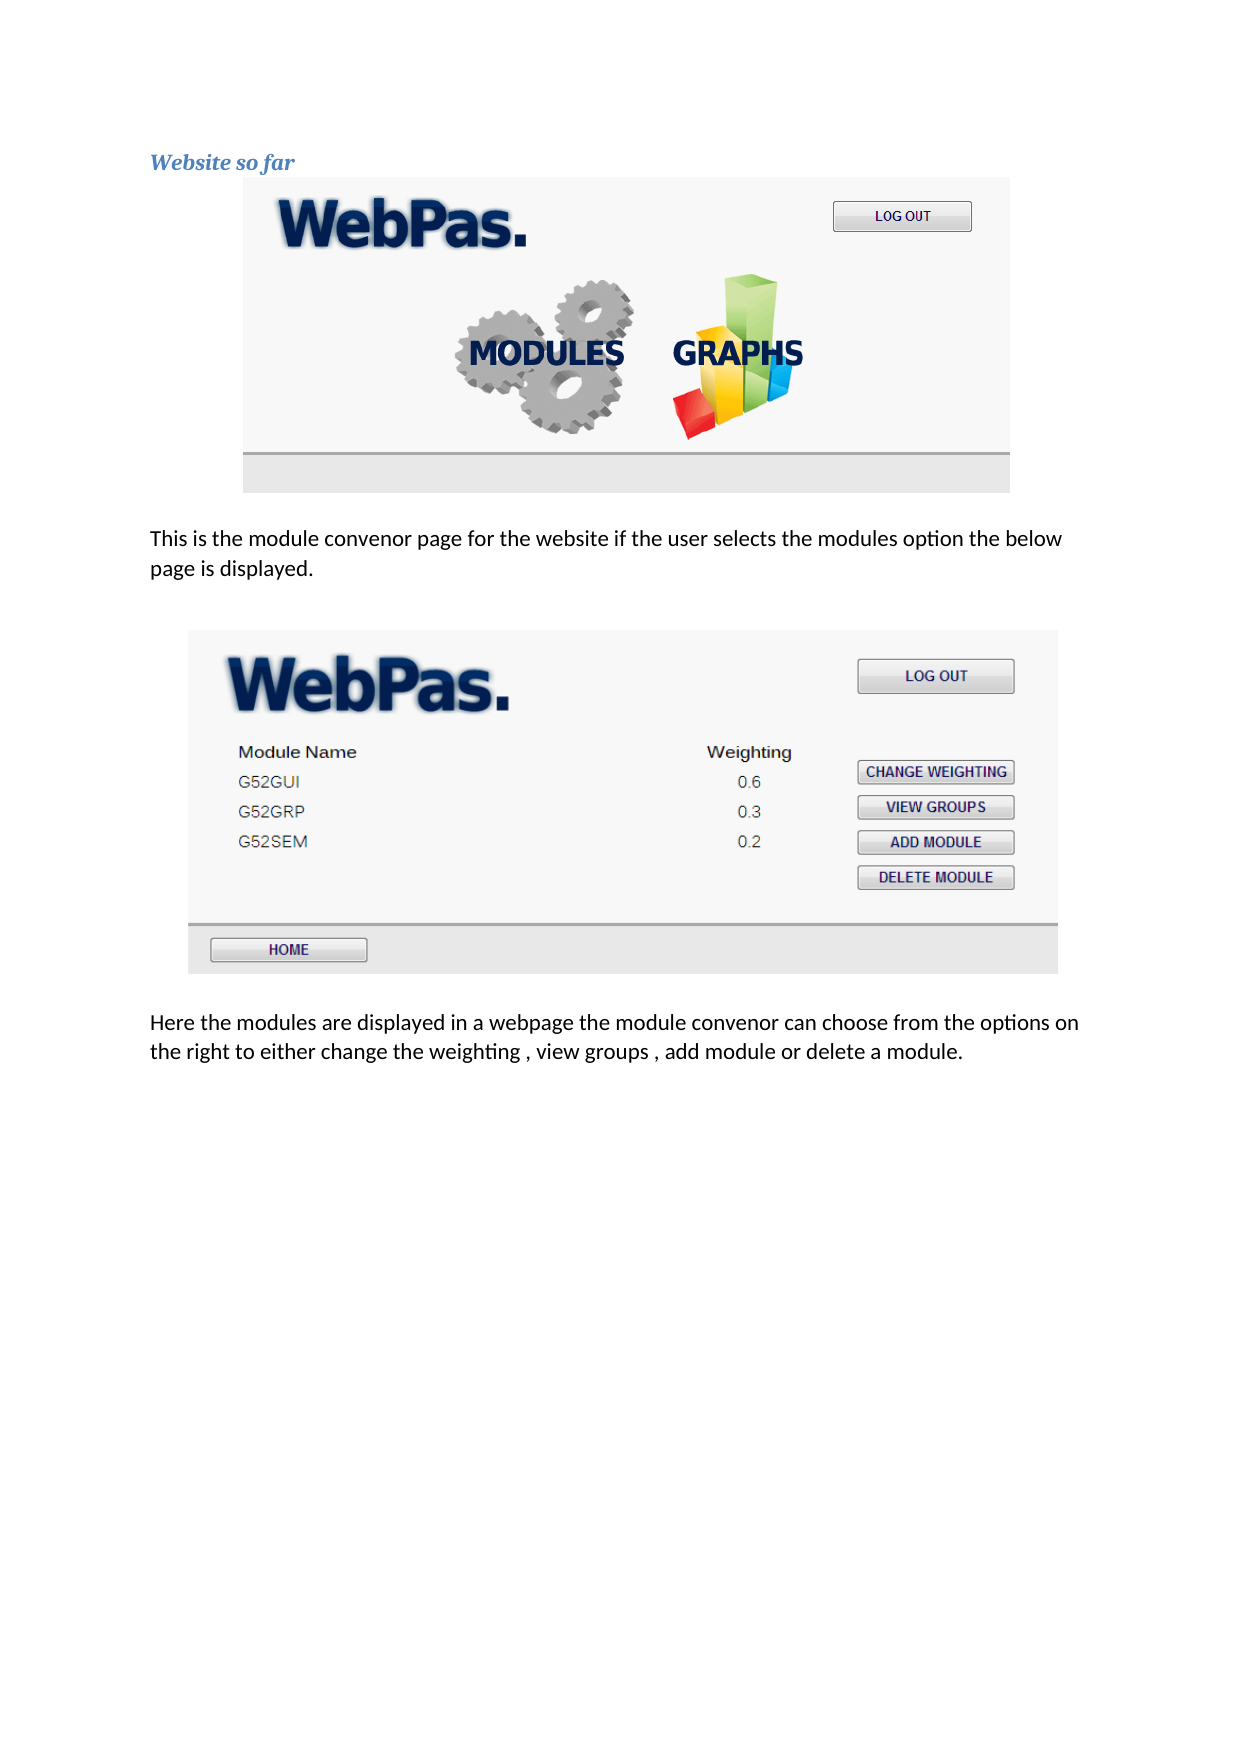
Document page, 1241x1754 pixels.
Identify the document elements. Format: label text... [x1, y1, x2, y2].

text Here the modules are displayed in a webpage the module convenor can choose from the options on the right to either change the weighting , view groups , add module or delete a module. [150, 1008, 1090, 1065]
subtitle Website so far [150, 150, 1090, 176]
text This is the module convenor page for the website if the user selects the modules option the below page is displayed. [150, 524, 1090, 612]
